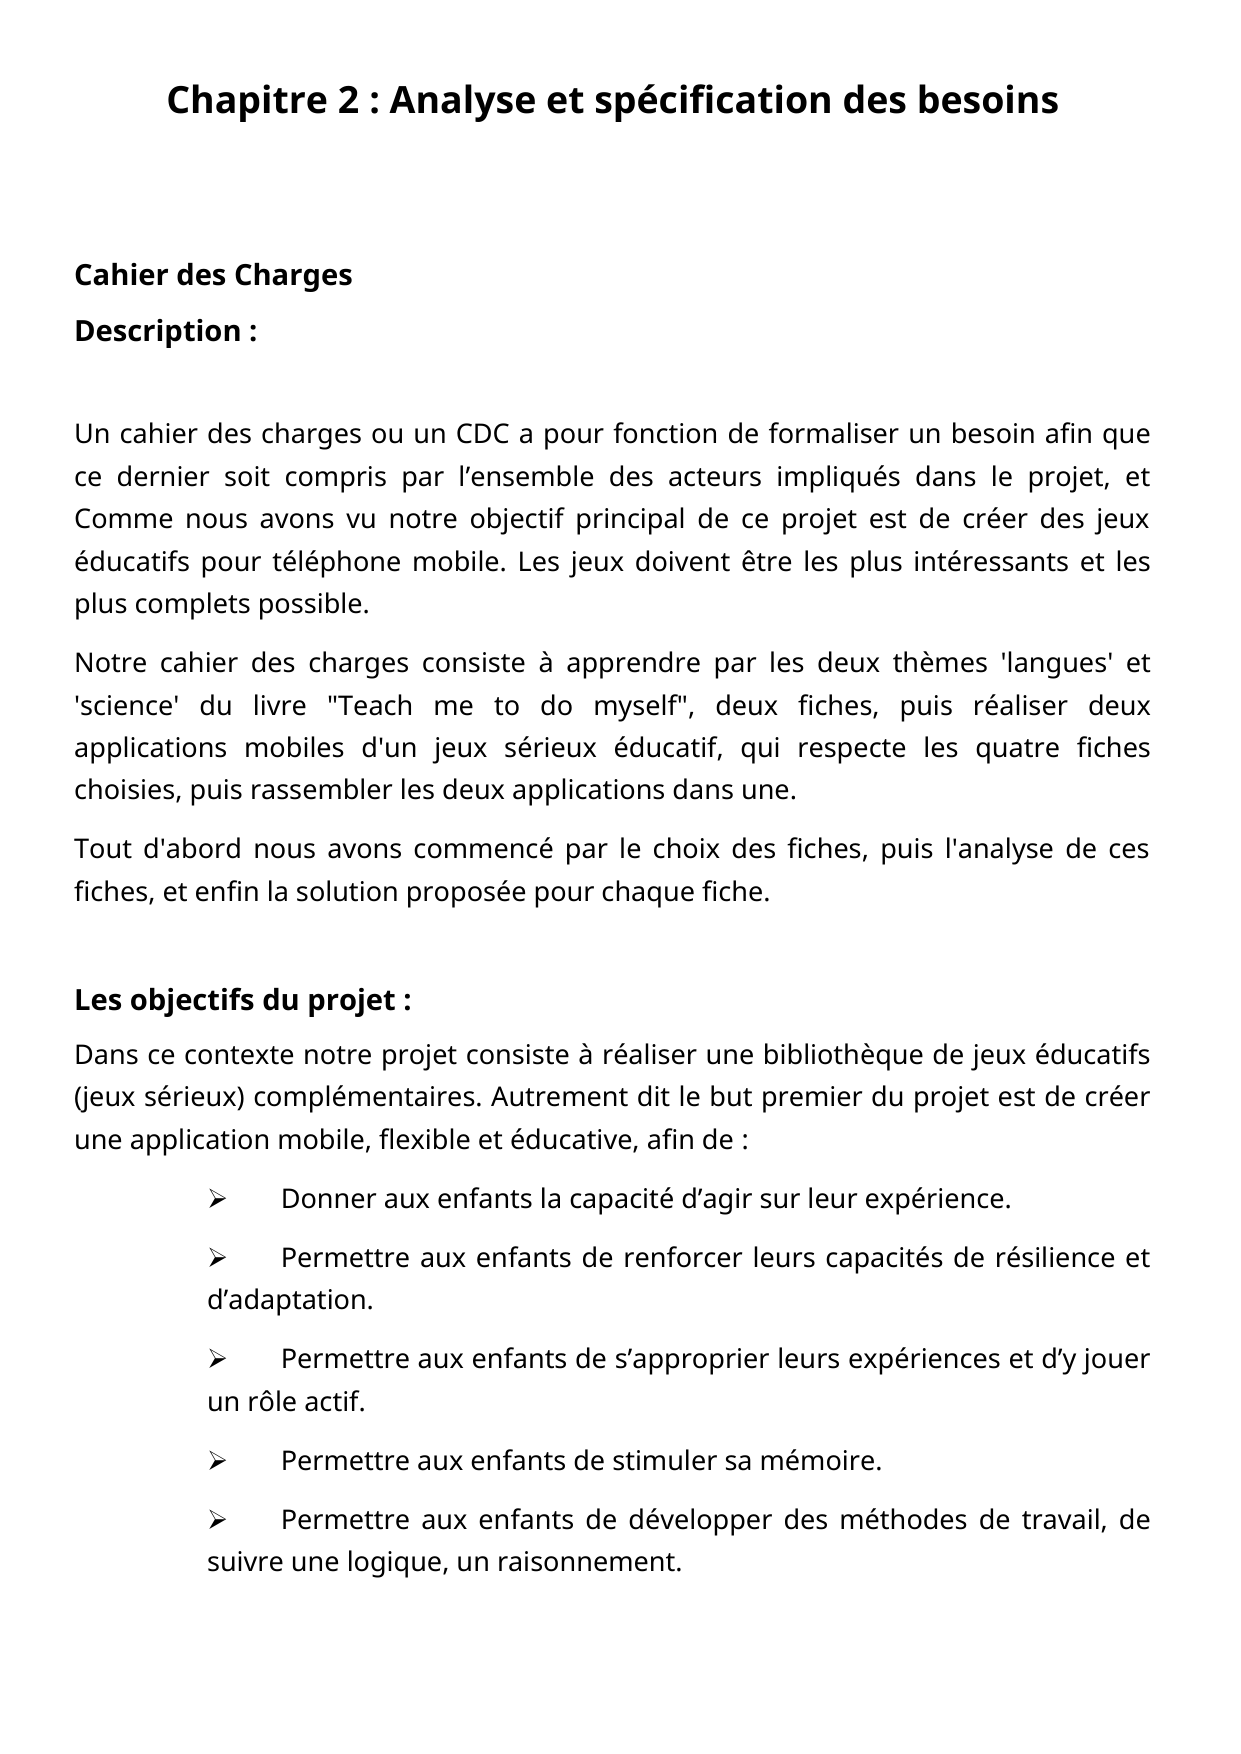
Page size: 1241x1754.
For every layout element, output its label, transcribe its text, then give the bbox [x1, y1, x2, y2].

list Permettre aux enfants de s’approprier leurs expériences et d’y jouer un rôle actif. [207, 1340, 1152, 1419]
list Permettre aux enfants de développer des méthodes de travail, de suivre une logique, un raisonnement. [207, 1500, 1152, 1580]
text Dans ce contexte notre projet consiste à réaliser une bibliothèque de jeux éducatifs (jeux sérieux) complémentaires. Autrement dit le but premier du projet est de créer une application mobile, flexible et éducative, afin de : [74, 1036, 1152, 1157]
text Cahier des Charges [74, 254, 1152, 294]
text Tout d'abord nous avons commencé par le choix des fiches, puis l'analyse de ces fiches, et enfin la solution proposée pour chaque fiche. [74, 830, 1152, 909]
text Chapitre 2 : Analyse et spécification des besoins [74, 74, 1152, 125]
text Description : [74, 311, 1152, 350]
text Notre cahier des charges consiste à apprendre par les deux thèmes 'langues' et 'science' du livre "Teach me to do myself", deux fiches, puis réaliser deux applications mobiles d'un jeux sérieux éducatif, qui respecte les quatre fiches choisies, puis rassembler les deux applications dans une. [74, 643, 1152, 808]
text Les objectifs du projet : [74, 979, 1152, 1019]
list Permettre aux enfants de stimuler sa mémoire. [207, 1441, 1152, 1478]
list Donner aux enfants la capacité d’agir sur leur expérience. [207, 1179, 1152, 1216]
list Permettre aux enfants de renforcer leurs capacités de résilience et d’adaptation. [207, 1238, 1152, 1318]
text Un cahier des charges ou un CDC a pour fonction de formaliser un besoin afin que ce dernier soit compris par l’ensemble des acteurs impliqués dans le projet, et Comme nous avons vu notre objectif principal de ce projet est de créer des jeux éducatifs pour téléphone mobile. Les jeux doivent être les plus intéressants et les plus complets possible. [74, 415, 1152, 621]
